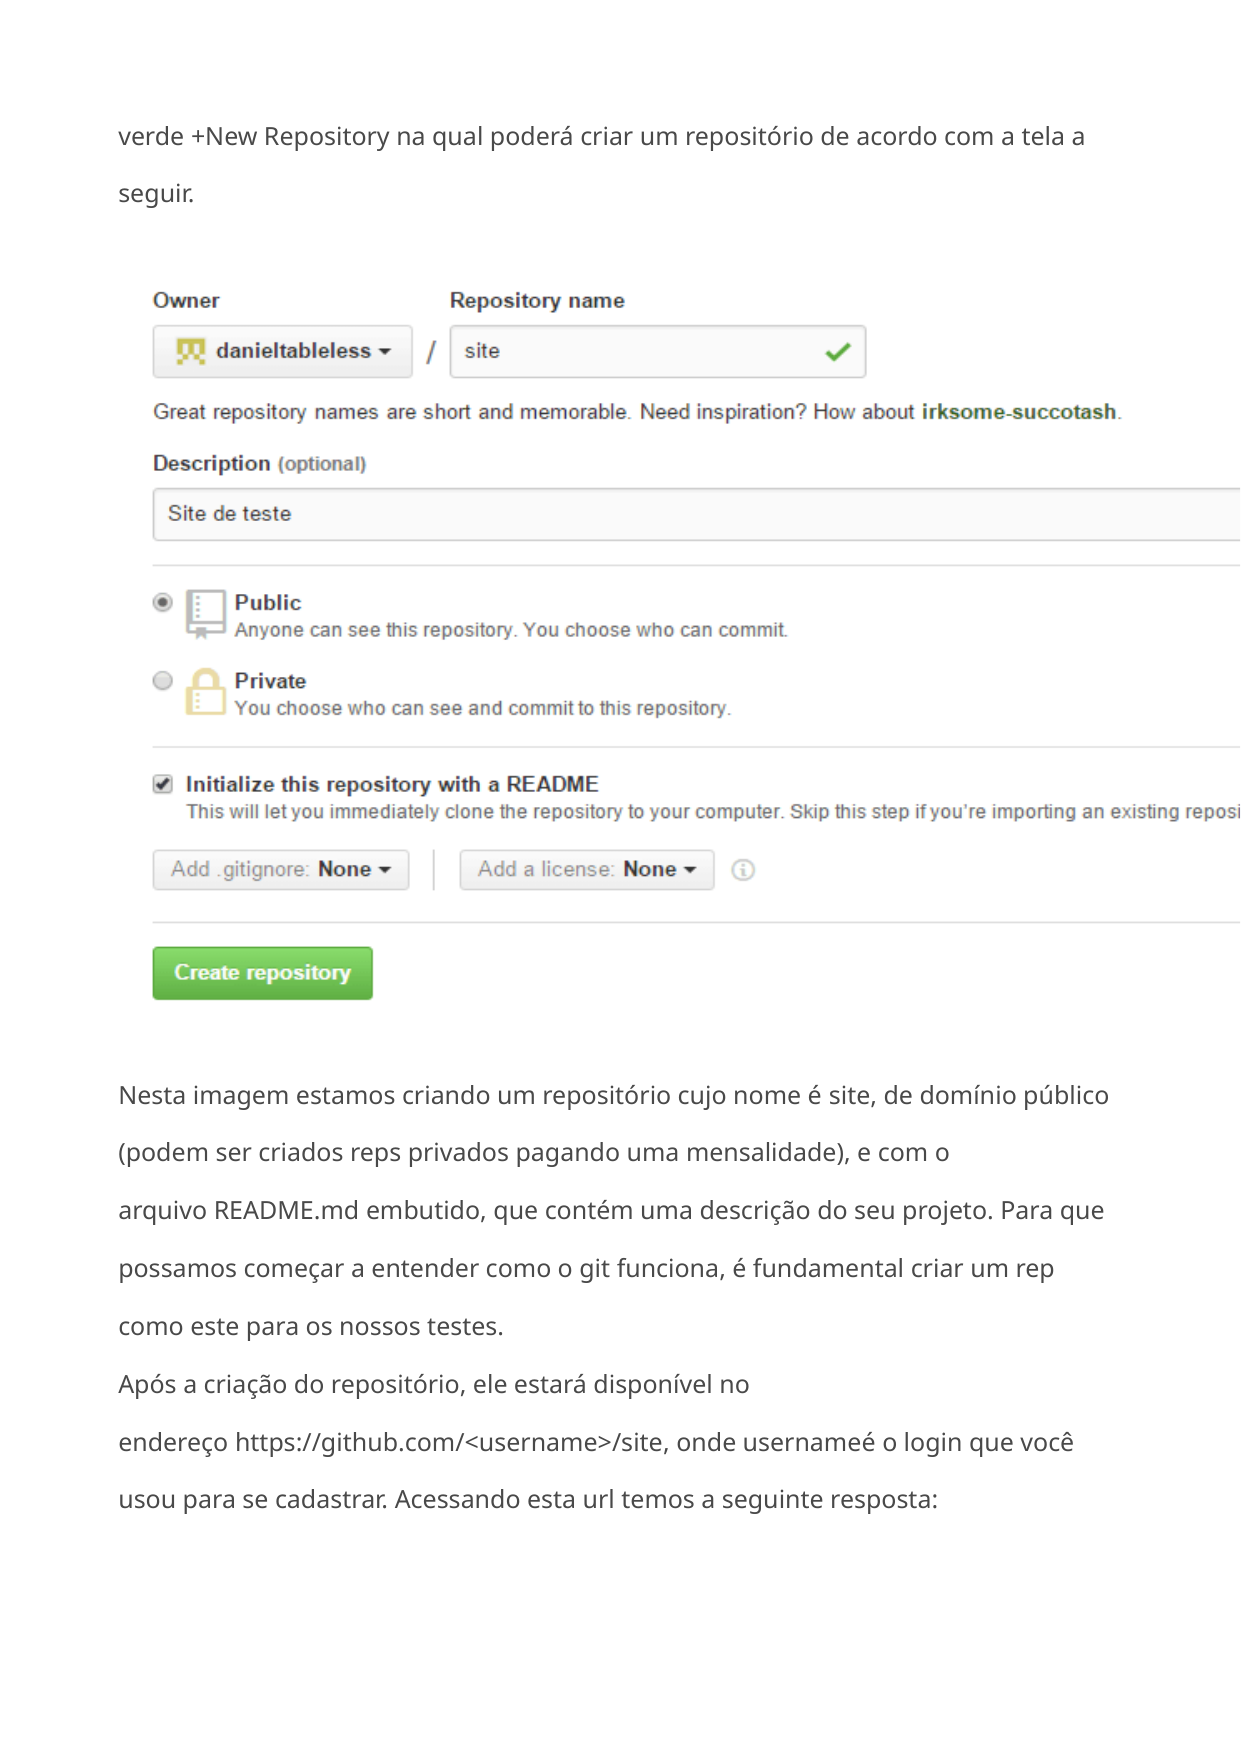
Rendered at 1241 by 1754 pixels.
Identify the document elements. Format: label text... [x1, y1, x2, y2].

text Nesta imagem estamos criando um repositório cujo nome é site, de domínio público (podem ser criados reps privados pagando uma mensalidade), e com o arquivo README.md embutido, que contém uma descrição do seu projeto. Para que possamos começar a entender como o git funciona, é fundamental criar um rep como este para os nossos testes. [118, 1077, 1122, 1343]
text Após a criação do repositório, ele estará disponível no endereço https://github.com/<username>/site, onde usernameé o login que você usou para se cadastrar. Acessando esta url temos a seguinte resposta: [118, 1366, 1122, 1516]
picture [118, 272, 1241, 1019]
text verde +New Repository na qual poderá criar um repositório de acordo com a tela a seguir. [118, 118, 1122, 210]
